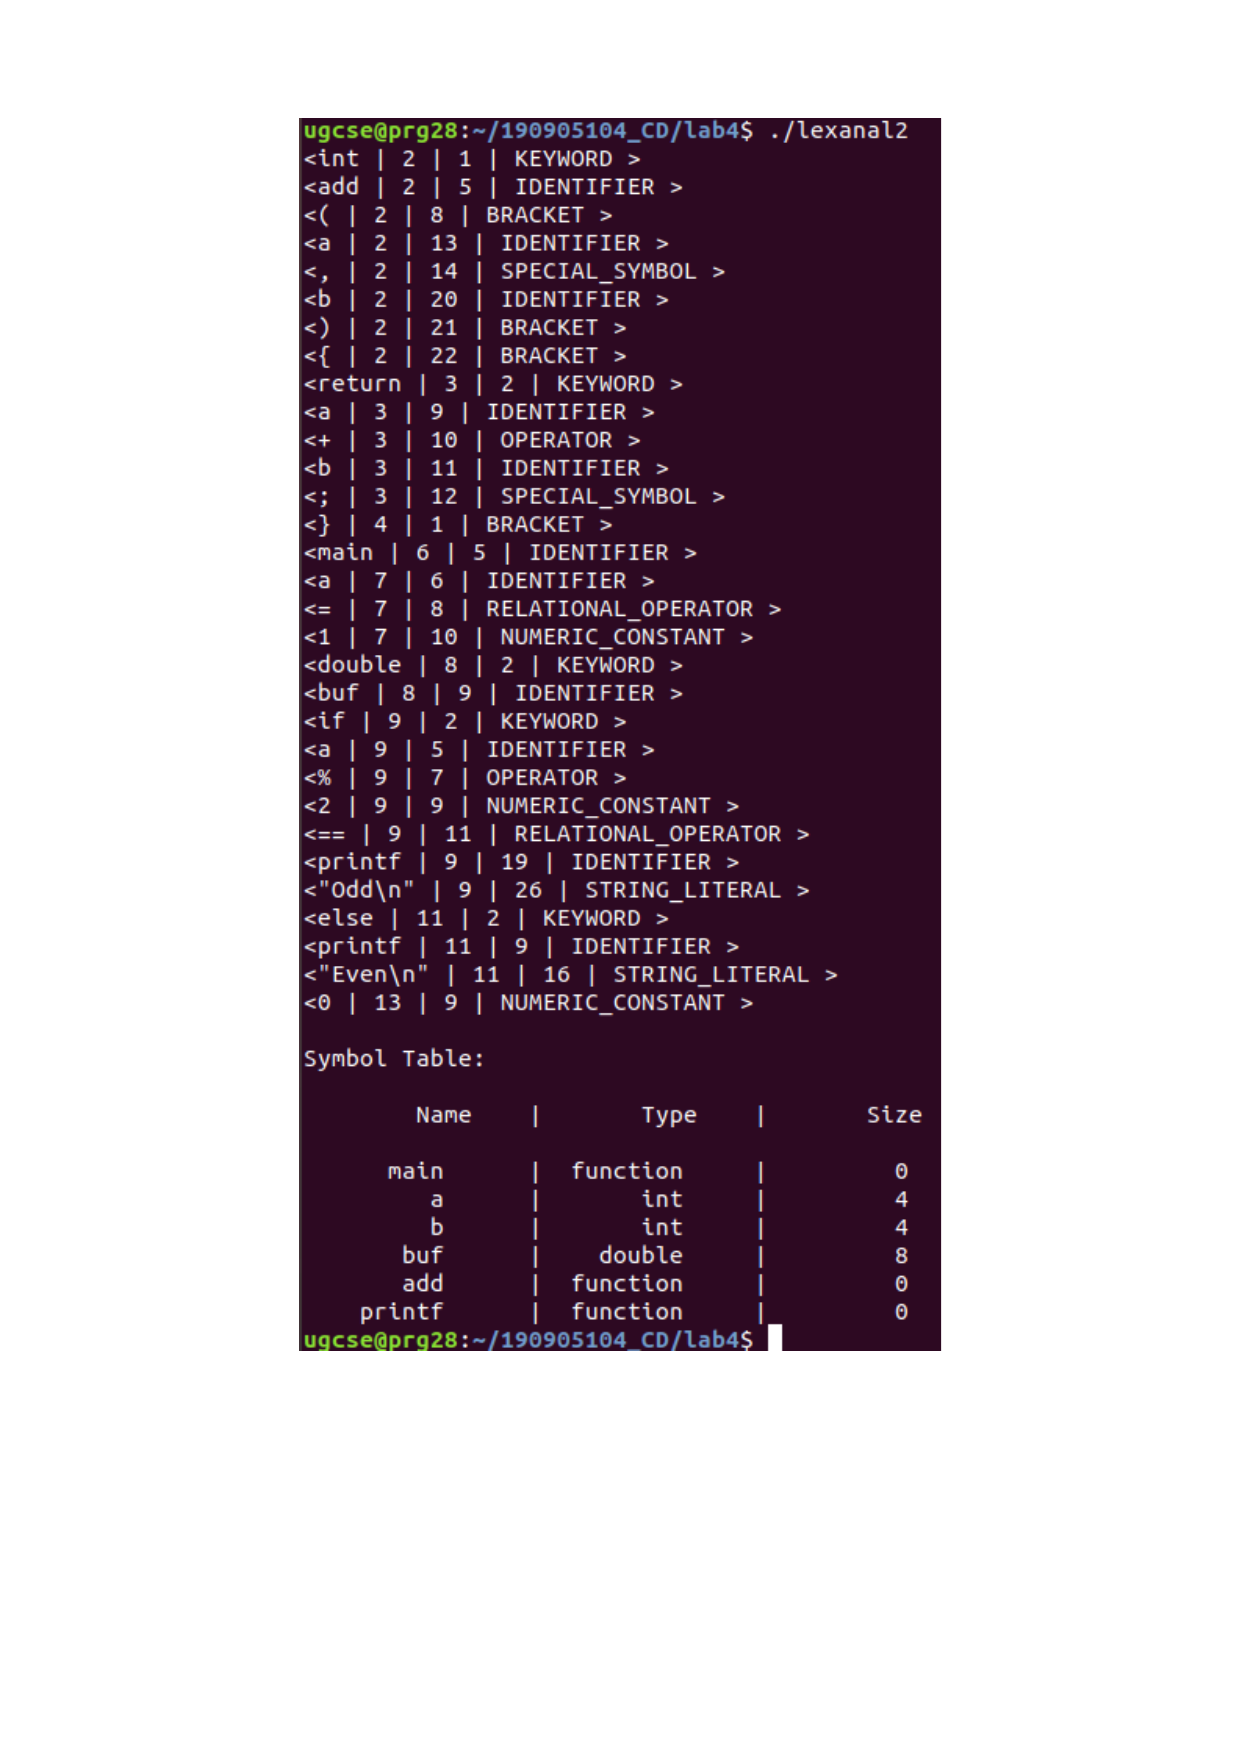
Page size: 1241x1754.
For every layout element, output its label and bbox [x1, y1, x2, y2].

picture [299, 118, 942, 1351]
